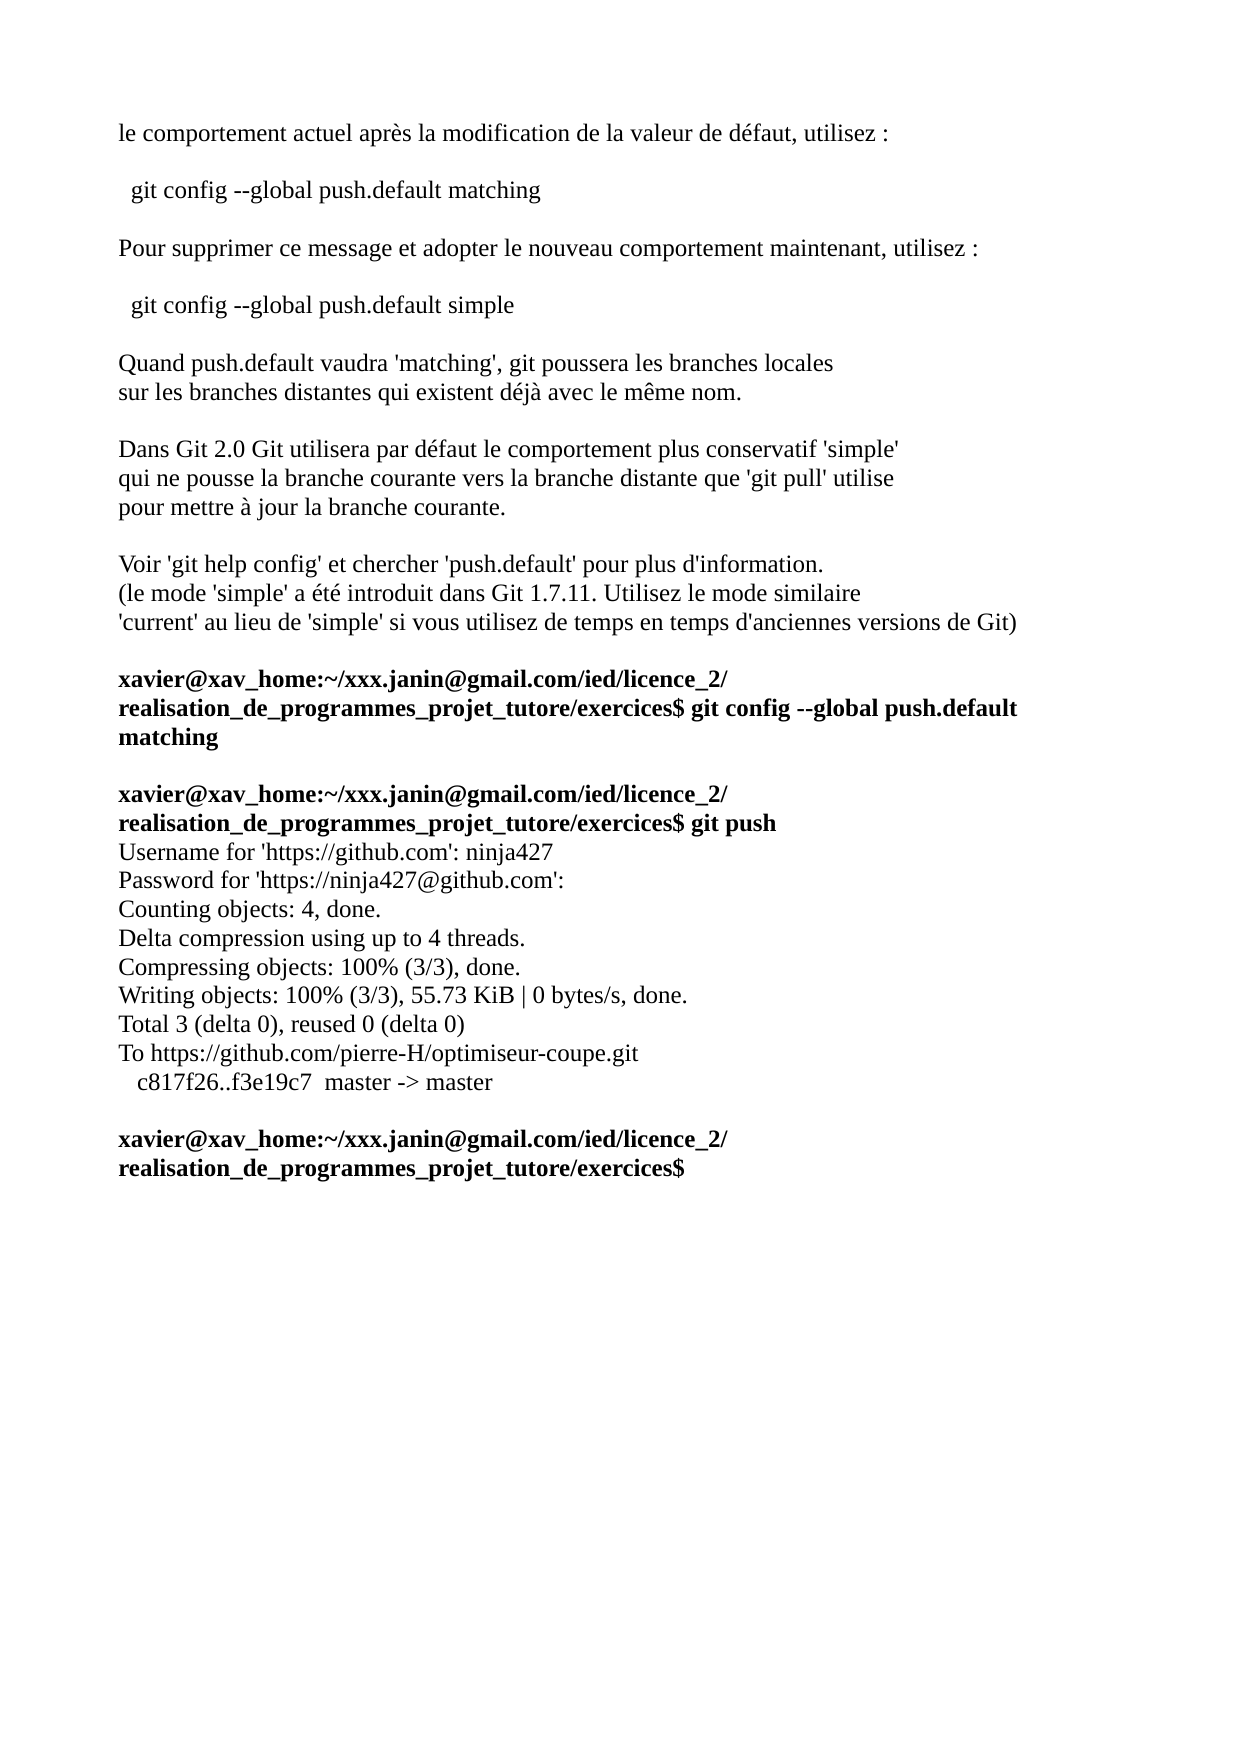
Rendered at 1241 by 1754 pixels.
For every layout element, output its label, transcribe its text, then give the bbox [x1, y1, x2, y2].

text Voir 'git help config' et chercher 'push.default' pour plus d'information. [118, 549, 1122, 578]
text Quand push.default vaudra 'matching', git poussera les branches locales [118, 348, 1122, 377]
text git config --global push.default matching [118, 176, 1122, 204]
text (le mode 'simple' a été introduit dans Git 1.7.11. Utilisez le mode similaire [118, 578, 1122, 607]
text xavier@xav_home:~/xxx.janin@gmail.com/ied/licence_2/realisation_de_programmes_projet_tutore/exercices$ [118, 1124, 1122, 1182]
text To https://github.com/pierre-H/optimiseur-coupe.git [118, 1038, 1122, 1067]
text le comportement actuel après la modification de la valeur de défaut, utilisez : [118, 118, 1122, 147]
text Counting objects: 4, done. [118, 894, 1122, 923]
text Total 3 (delta 0), reused 0 (delta 0) [118, 1009, 1122, 1038]
text Password for 'https://ninja427@github.com': [118, 866, 1122, 894]
text xavier@xav_home:~/xxx.janin@gmail.com/ied/licence_2/realisation_de_programmes_projet_tutore/exercices$ git push [118, 779, 1122, 837]
text Dans Git 2.0 Git utilisera par défaut le comportement plus conservatif 'simple' [118, 434, 1122, 463]
text pour mettre à jour la branche courante. [118, 492, 1122, 521]
text Compressing objects: 100% (3/3), done. [118, 952, 1122, 981]
text Username for 'https://github.com': ninja427 [118, 837, 1122, 866]
text qui ne pousse la branche courante vers la branche distante que 'git pull' utilise [118, 463, 1122, 492]
text git config --global push.default simple [118, 291, 1122, 319]
text Pour supprimer ce message et adopter le nouveau comportement maintenant, utilisez : [118, 233, 1122, 262]
text Delta compression using up to 4 threads. [118, 923, 1122, 952]
text Writing objects: 100% (3/3), 55.73 KiB | 0 bytes/s, done. [118, 981, 1122, 1009]
text c817f26..f3e19c7 master -> master [118, 1067, 1122, 1096]
text 'current' au lieu de 'simple' si vous utilisez de temps en temps d'anciennes versions de Git) [118, 607, 1122, 636]
text sur les branches distantes qui existent déjà avec le même nom. [118, 377, 1122, 406]
text xavier@xav_home:~/xxx.janin@gmail.com/ied/licence_2/realisation_de_programmes_projet_tutore/exercices$ git config --global push.default matching [118, 664, 1122, 751]
